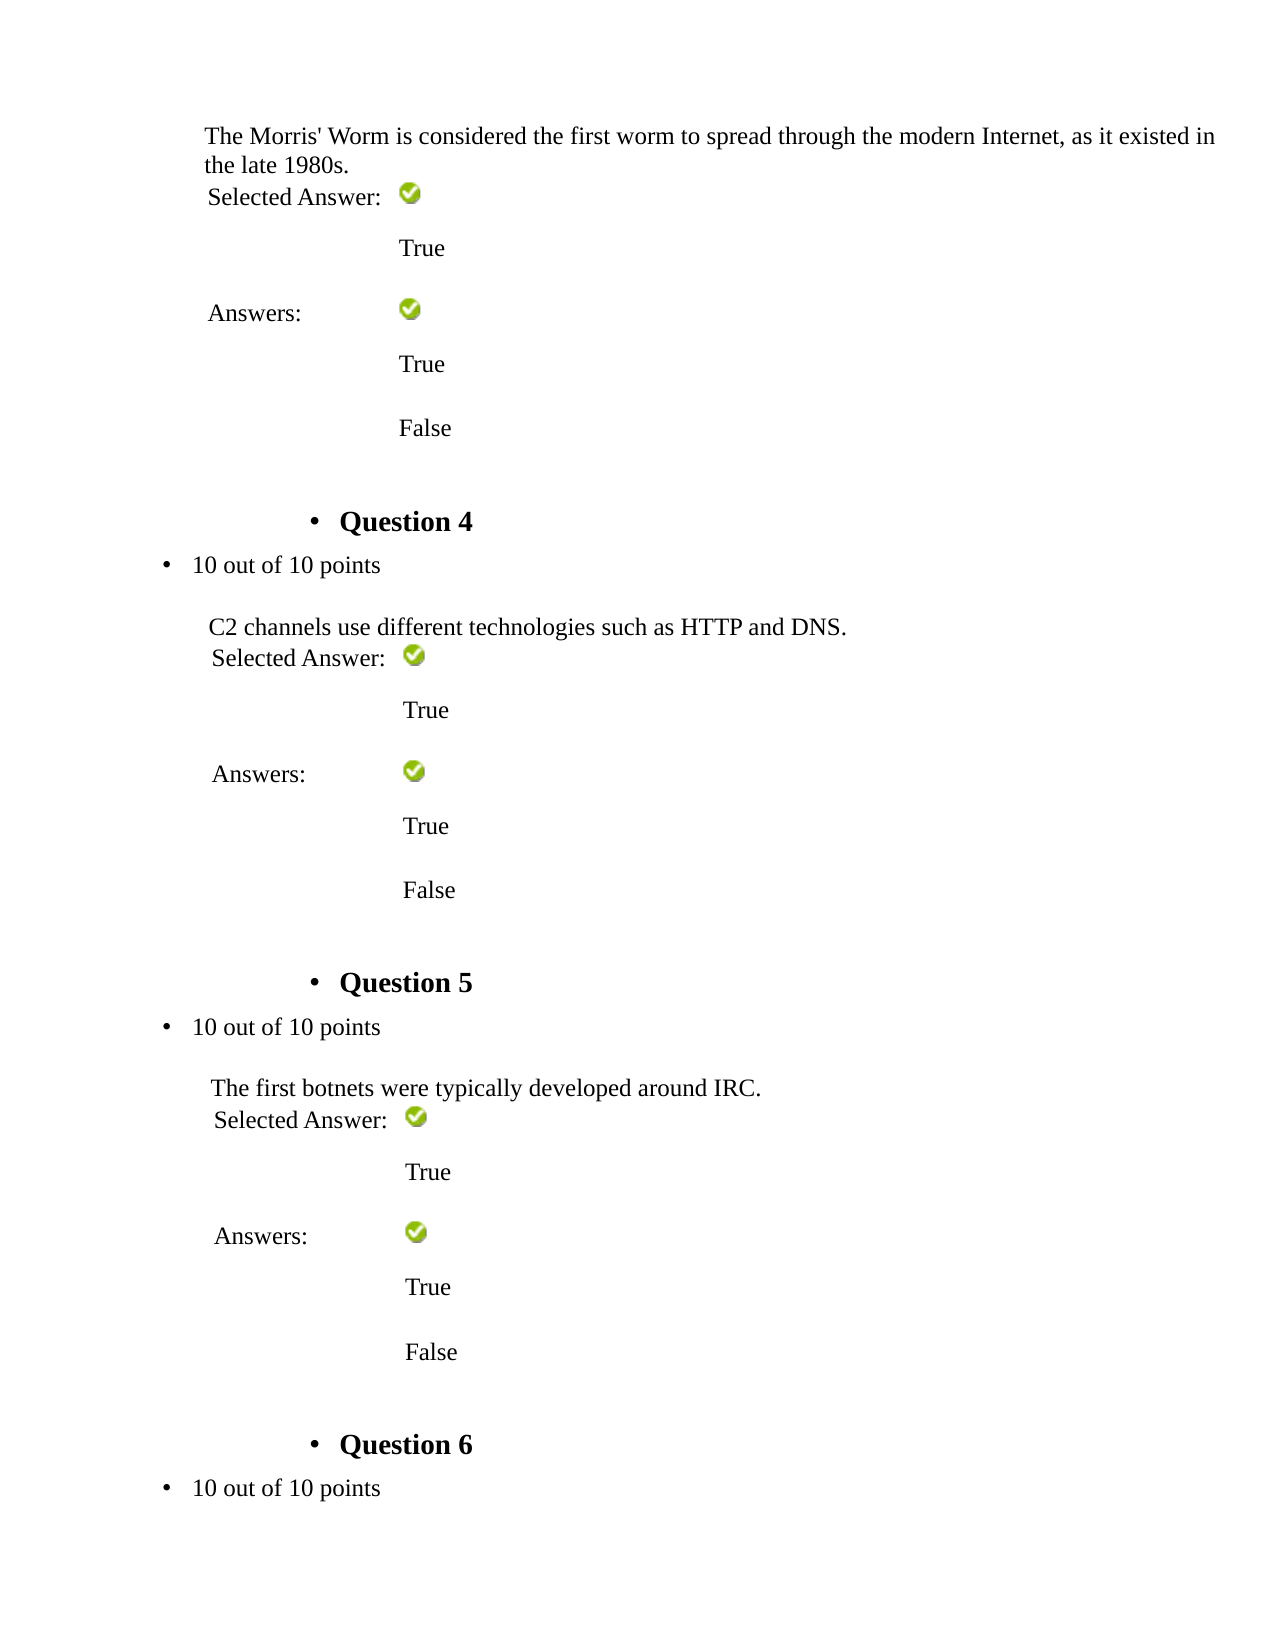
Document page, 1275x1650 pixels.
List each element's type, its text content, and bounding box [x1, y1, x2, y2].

table_header True [400, 640, 462, 756]
table_cell The Morris' Worm is considered the first worm to spread through the modern Internet, as it existed in the late 1980s. [201, 118, 1221, 478]
table_header Selected Answer: [208, 640, 399, 756]
table_header [205, 598, 1231, 608]
table_cell [1221, 118, 1231, 478]
table_header [192, 1521, 203, 1532]
subtitle Question 5 [309, 965, 1157, 999]
subtitle Question 6 [309, 1427, 1157, 1461]
table_cell [192, 609, 205, 951]
table_cell [192, 118, 201, 489]
table_cell [201, 478, 1221, 489]
table_cell [1221, 478, 1231, 489]
table_header [192, 1059, 207, 1070]
picture [404, 1105, 427, 1127]
table_header Selected Answer: [210, 1102, 402, 1218]
table_cell [208, 872, 399, 937]
table_cell [192, 1070, 207, 1412]
table_cell [1215, 1401, 1231, 1412]
table_header [207, 1059, 1231, 1070]
picture [404, 1221, 427, 1243]
table_cell [1215, 1070, 1231, 1401]
list 10 out of 10 points [162, 1012, 1157, 1040]
table_cell C2 channels use different technologies such as HTTP and DNS. [205, 609, 1217, 940]
list 10 out of 10 points [162, 1473, 1157, 1502]
table_cell Answers: [204, 295, 396, 410]
table_cell [207, 1401, 1215, 1412]
table_cell [204, 410, 396, 475]
table_cell [210, 1334, 402, 1398]
table_cell [1217, 609, 1231, 940]
table_header [192, 598, 205, 608]
table_cell True [396, 295, 458, 410]
table_cell False [402, 1334, 464, 1398]
table_cell Answers: [210, 1218, 402, 1334]
table_header [203, 1521, 1231, 1532]
picture [402, 759, 425, 782]
picture [402, 643, 425, 666]
picture [398, 181, 421, 204]
table_cell True [402, 1218, 464, 1334]
table_cell False [400, 872, 462, 937]
table_cell [205, 940, 1217, 951]
table_cell False [396, 410, 458, 475]
table_cell Answers: [208, 756, 399, 872]
list 10 out of 10 points [162, 550, 1157, 579]
picture [398, 297, 421, 320]
table_cell True [400, 756, 462, 872]
table_header Selected Answer: [204, 179, 396, 294]
table_cell The first botnets were typically developed around IRC. [207, 1070, 1215, 1401]
table_header True [396, 179, 458, 294]
table_cell [1217, 940, 1231, 951]
subtitle Question 4 [309, 504, 1157, 537]
table_header True [402, 1102, 464, 1218]
